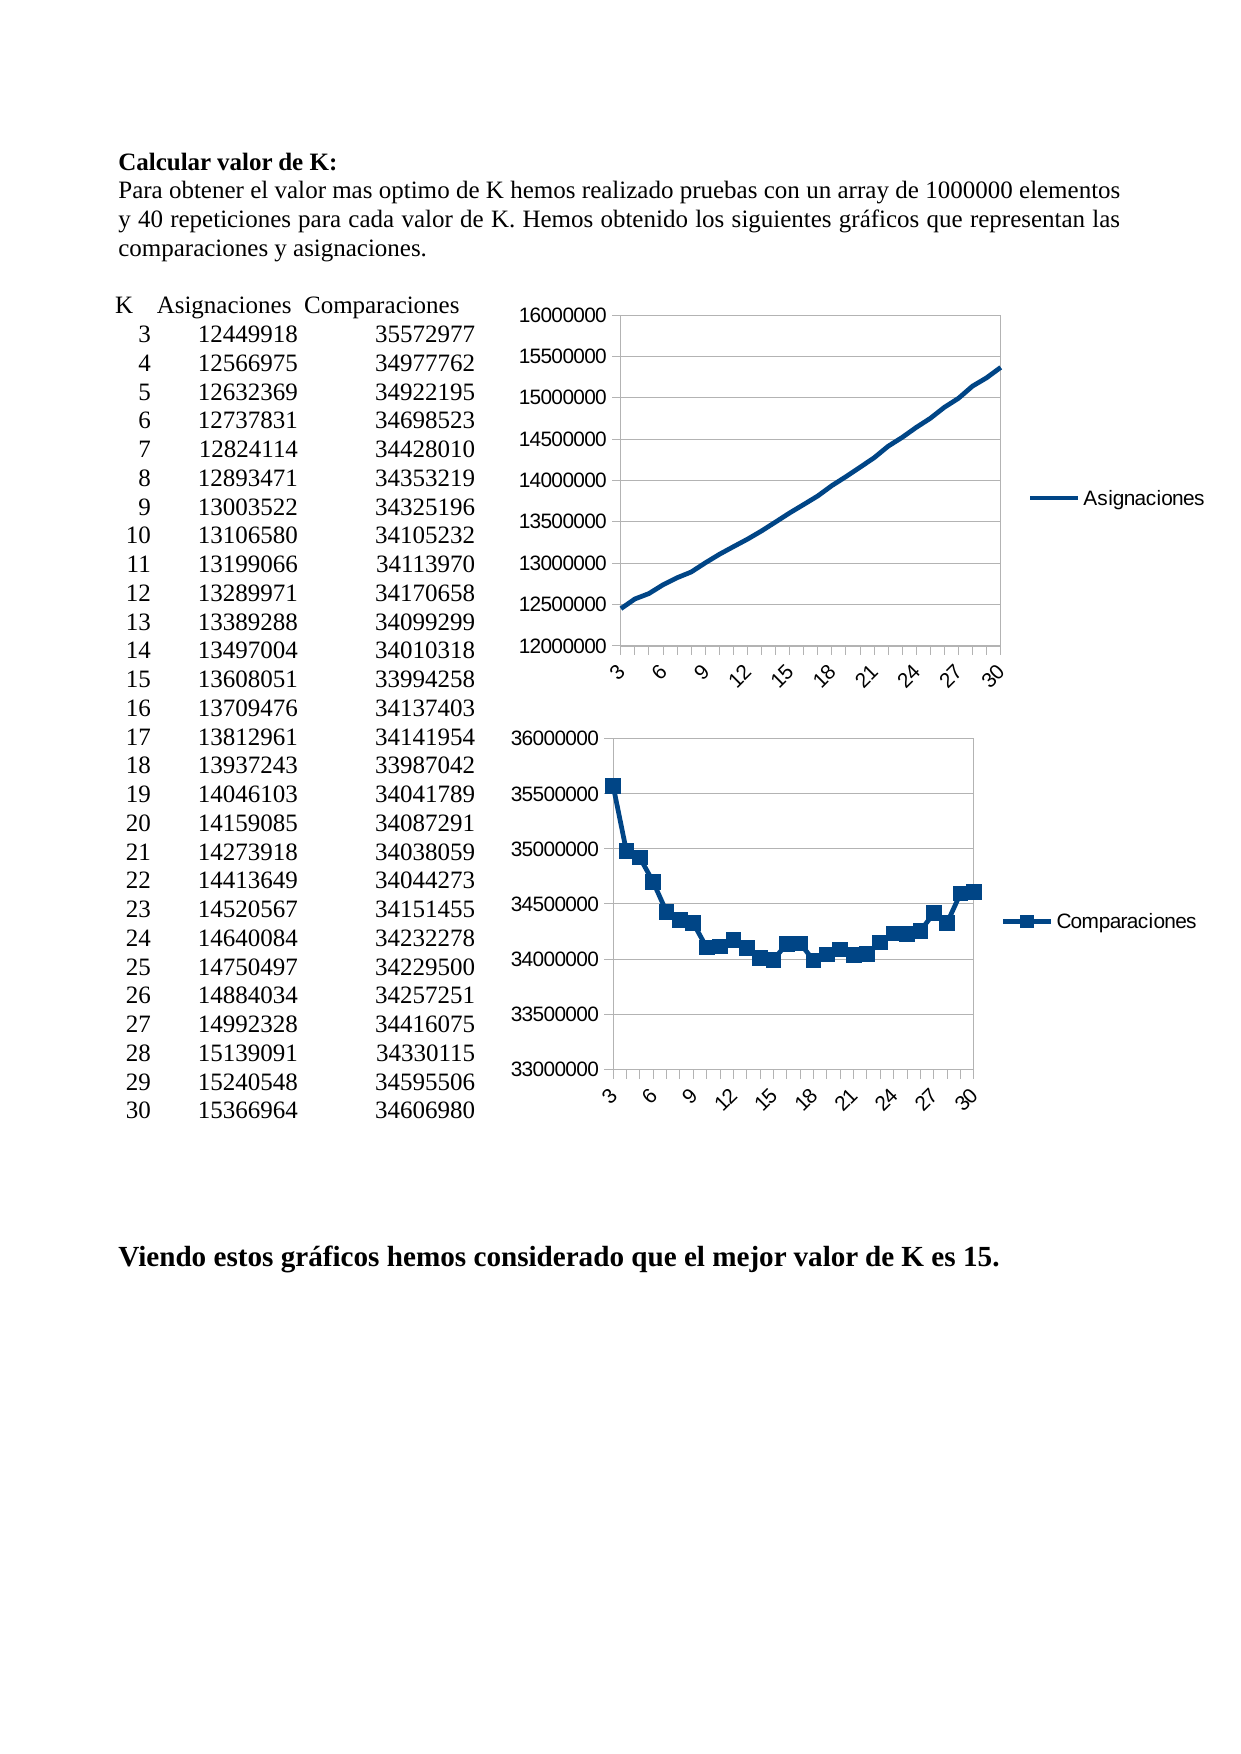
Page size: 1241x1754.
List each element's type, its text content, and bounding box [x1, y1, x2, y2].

table_cell 13937243 [154, 751, 301, 779]
table_cell 34038059 [301, 837, 478, 866]
table_cell 14159085 [154, 808, 301, 837]
table_cell 5 [112, 377, 153, 406]
table_cell 14884034 [154, 981, 301, 1009]
table_cell 13106580 [154, 521, 301, 549]
table_cell 34698523 [301, 406, 478, 434]
table_cell 11 [112, 549, 153, 578]
table_cell 34416075 [301, 1009, 478, 1038]
table_cell 34044273 [301, 866, 478, 894]
table_cell 13608051 [154, 664, 301, 693]
text Viendo estos gráficos hemos considerado que el mejor valor de K es 15. [118, 1239, 1122, 1273]
table_cell 12893471 [154, 463, 301, 492]
table_cell 22 [112, 866, 153, 894]
table_cell 6 [112, 406, 153, 434]
table_cell 24 [112, 923, 153, 952]
table_cell 34010318 [301, 636, 478, 664]
table_cell 20 [112, 808, 153, 837]
table_cell 4 [112, 348, 153, 377]
table_header Asignaciones [154, 291, 301, 319]
table_cell 30 [112, 1096, 153, 1124]
table_header K [112, 291, 153, 319]
table_cell 14273918 [154, 837, 301, 866]
table_cell 14992328 [154, 1009, 301, 1038]
table_cell 34353219 [301, 463, 478, 492]
table_cell 34232278 [301, 923, 478, 952]
table_cell 34428010 [301, 434, 478, 463]
table_cell 27 [112, 1009, 153, 1038]
table_cell 12632369 [154, 377, 301, 406]
table_cell 15240548 [154, 1067, 301, 1096]
table_cell 34325196 [301, 492, 478, 521]
table_cell 13199066 [154, 549, 301, 578]
table_cell 34257251 [301, 981, 478, 1009]
table_cell 34137403 [301, 693, 478, 722]
text Calcular valor de K: [118, 147, 1122, 176]
table_cell 21 [112, 837, 153, 866]
table_cell 10 [112, 521, 153, 549]
table_cell 34099299 [301, 607, 478, 636]
table_cell 26 [112, 981, 153, 1009]
table_cell 13497004 [154, 636, 301, 664]
table_cell 29 [112, 1067, 153, 1096]
table_cell 14640084 [154, 923, 301, 952]
table_cell 34170658 [301, 578, 478, 607]
table_cell 12449918 [154, 319, 301, 348]
table_cell 13812961 [154, 722, 301, 751]
table_cell 12824114 [154, 434, 301, 463]
table_cell 34922195 [301, 377, 478, 406]
table_cell 14750497 [154, 952, 301, 981]
table_cell 17 [112, 722, 153, 751]
table_header Comparaciones [301, 291, 478, 319]
table_cell 34141954 [301, 722, 478, 751]
table_cell 7 [112, 434, 153, 463]
table_cell 14520567 [154, 894, 301, 923]
table_cell 14046103 [154, 779, 301, 808]
table_cell 18 [112, 751, 153, 779]
table_cell 23 [112, 894, 153, 923]
table_cell 9 [112, 492, 153, 521]
table_cell 34087291 [301, 808, 478, 837]
table_cell 34105232 [301, 521, 478, 549]
table_cell 33987042 [301, 751, 478, 779]
table_cell 15139091 [154, 1038, 301, 1067]
table_cell 16 [112, 693, 153, 722]
table_cell 12 [112, 578, 153, 607]
table_cell 34229500 [301, 952, 478, 981]
table_cell 3 [112, 319, 153, 348]
table_cell 13 [112, 607, 153, 636]
table_cell 14413649 [154, 866, 301, 894]
table_cell 15366964 [154, 1096, 301, 1124]
table_cell 34595506 [301, 1067, 478, 1096]
table_cell 34041789 [301, 779, 478, 808]
table_cell 34330115 [301, 1038, 478, 1067]
table_cell 34113970 [301, 549, 478, 578]
text Para obtener el valor mas optimo de K hemos realizado pruebas con un array de 1000000 elementos y 40 repeticiones para cada valor de K. Hemos obtenido los siguientes gráficos que representan las comparaciones y asignaciones. [118, 176, 1122, 262]
table_cell 13389288 [154, 607, 301, 636]
table_cell 33994258 [301, 664, 478, 693]
table_cell 14 [112, 636, 153, 664]
table_cell 12566975 [154, 348, 301, 377]
table_cell 25 [112, 952, 153, 981]
table_cell 12737831 [154, 406, 301, 434]
table_cell 34977762 [301, 348, 478, 377]
table_cell 15 [112, 664, 153, 693]
table_cell 35572977 [301, 319, 478, 348]
table_cell 34606980 [301, 1096, 478, 1124]
table_cell 13709476 [154, 693, 301, 722]
table_cell 8 [112, 463, 153, 492]
table_cell 13003522 [154, 492, 301, 521]
table_cell 19 [112, 779, 153, 808]
table_cell 34151455 [301, 894, 478, 923]
table_cell 13289971 [154, 578, 301, 607]
table_cell 28 [112, 1038, 153, 1067]
